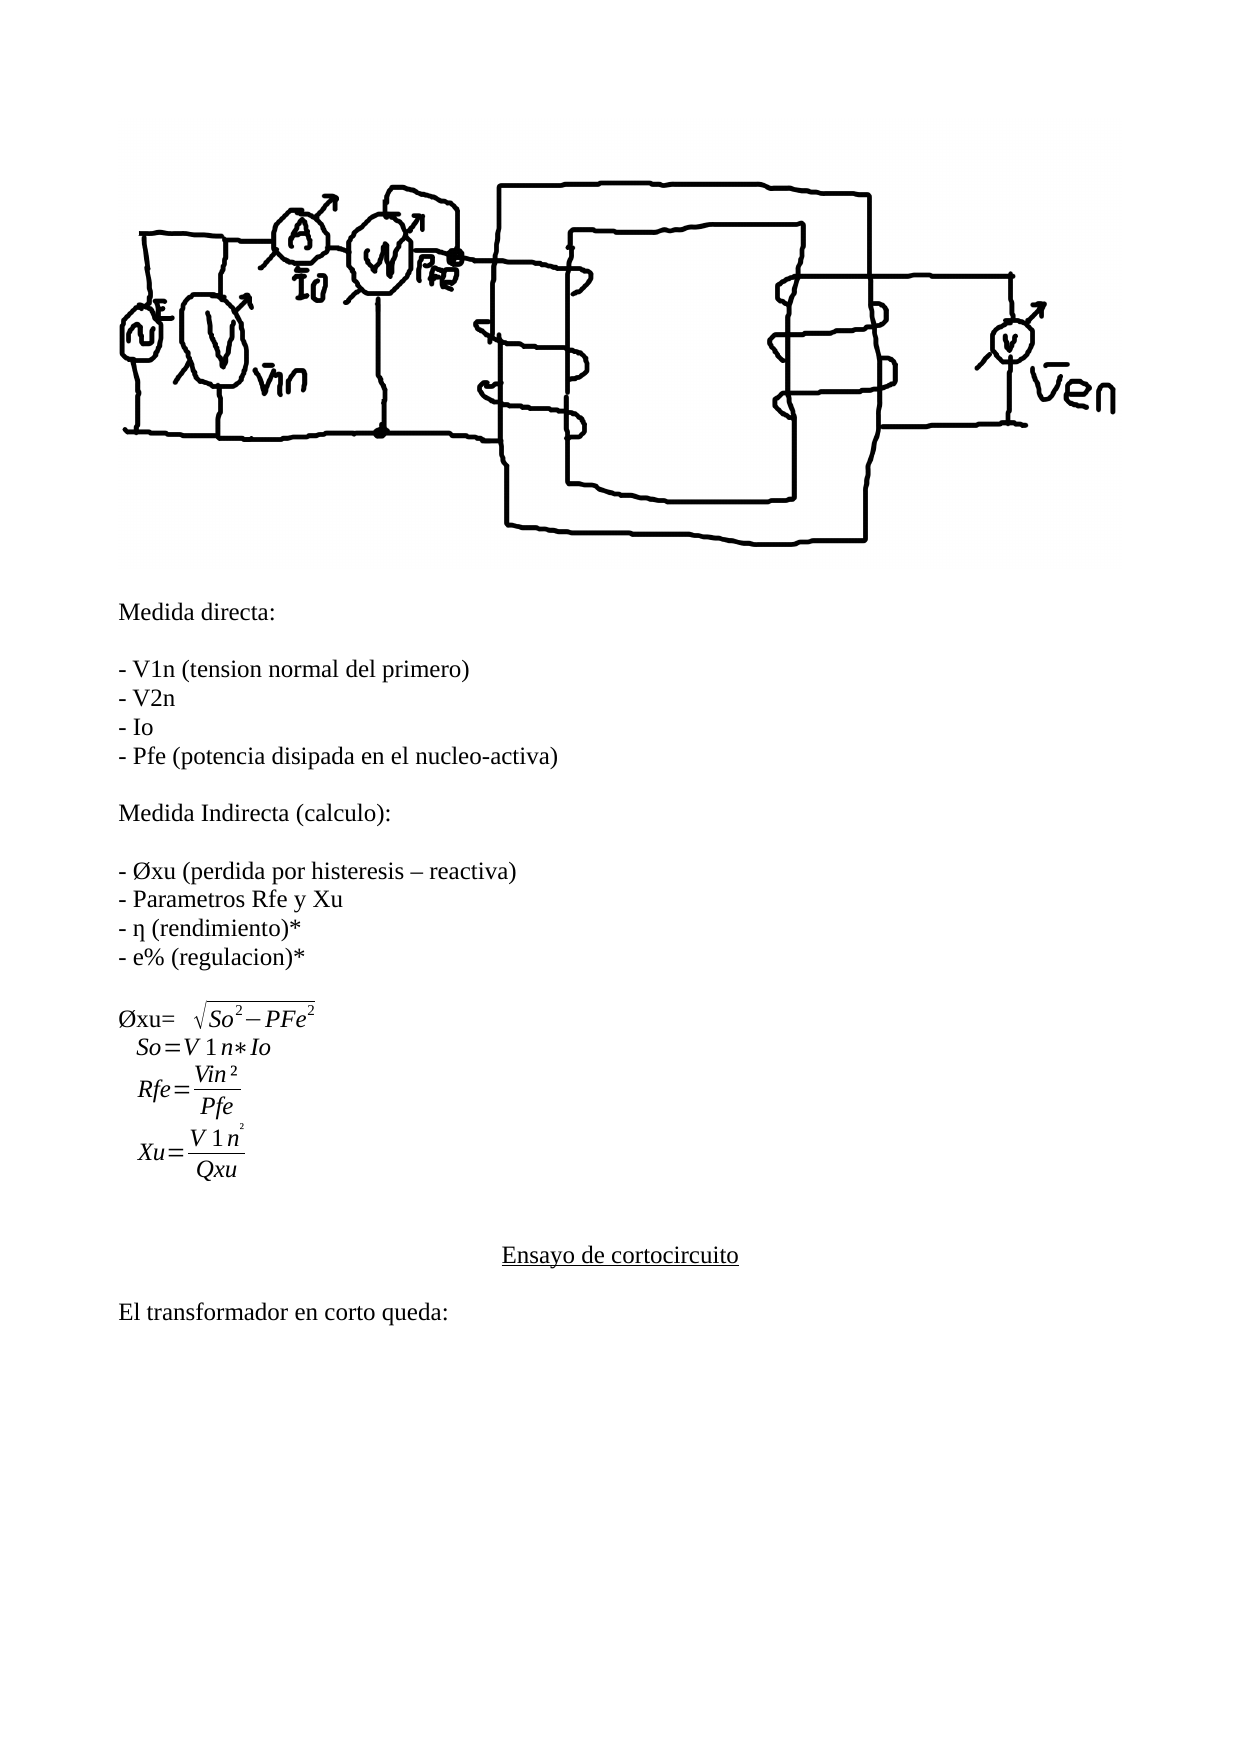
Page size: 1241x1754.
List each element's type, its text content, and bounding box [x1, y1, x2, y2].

text - Øxu (perdida por histeresis – reactiva) [118, 856, 1122, 884]
text - ƞ (rendimiento)* [118, 913, 1122, 942]
picture [118, 118, 1123, 569]
text - e% (regulacion)* [118, 942, 1122, 971]
text Medida directa: [118, 597, 1122, 626]
text El transformador en corto queda: [118, 1297, 1122, 1326]
text Ensayo de cortocircuito [118, 1240, 1122, 1269]
text - V2n [118, 683, 1122, 712]
text Medida Indirecta (calculo): [118, 798, 1122, 827]
text - Io [118, 712, 1122, 741]
text - V1n (tension normal del primero) [118, 654, 1122, 683]
text Øxu= [118, 999, 1122, 1033]
text - Parametros Rfe y Xu [118, 884, 1122, 913]
text - Pfe (potencia disipada en el nucleo-activa) [118, 741, 1122, 769]
